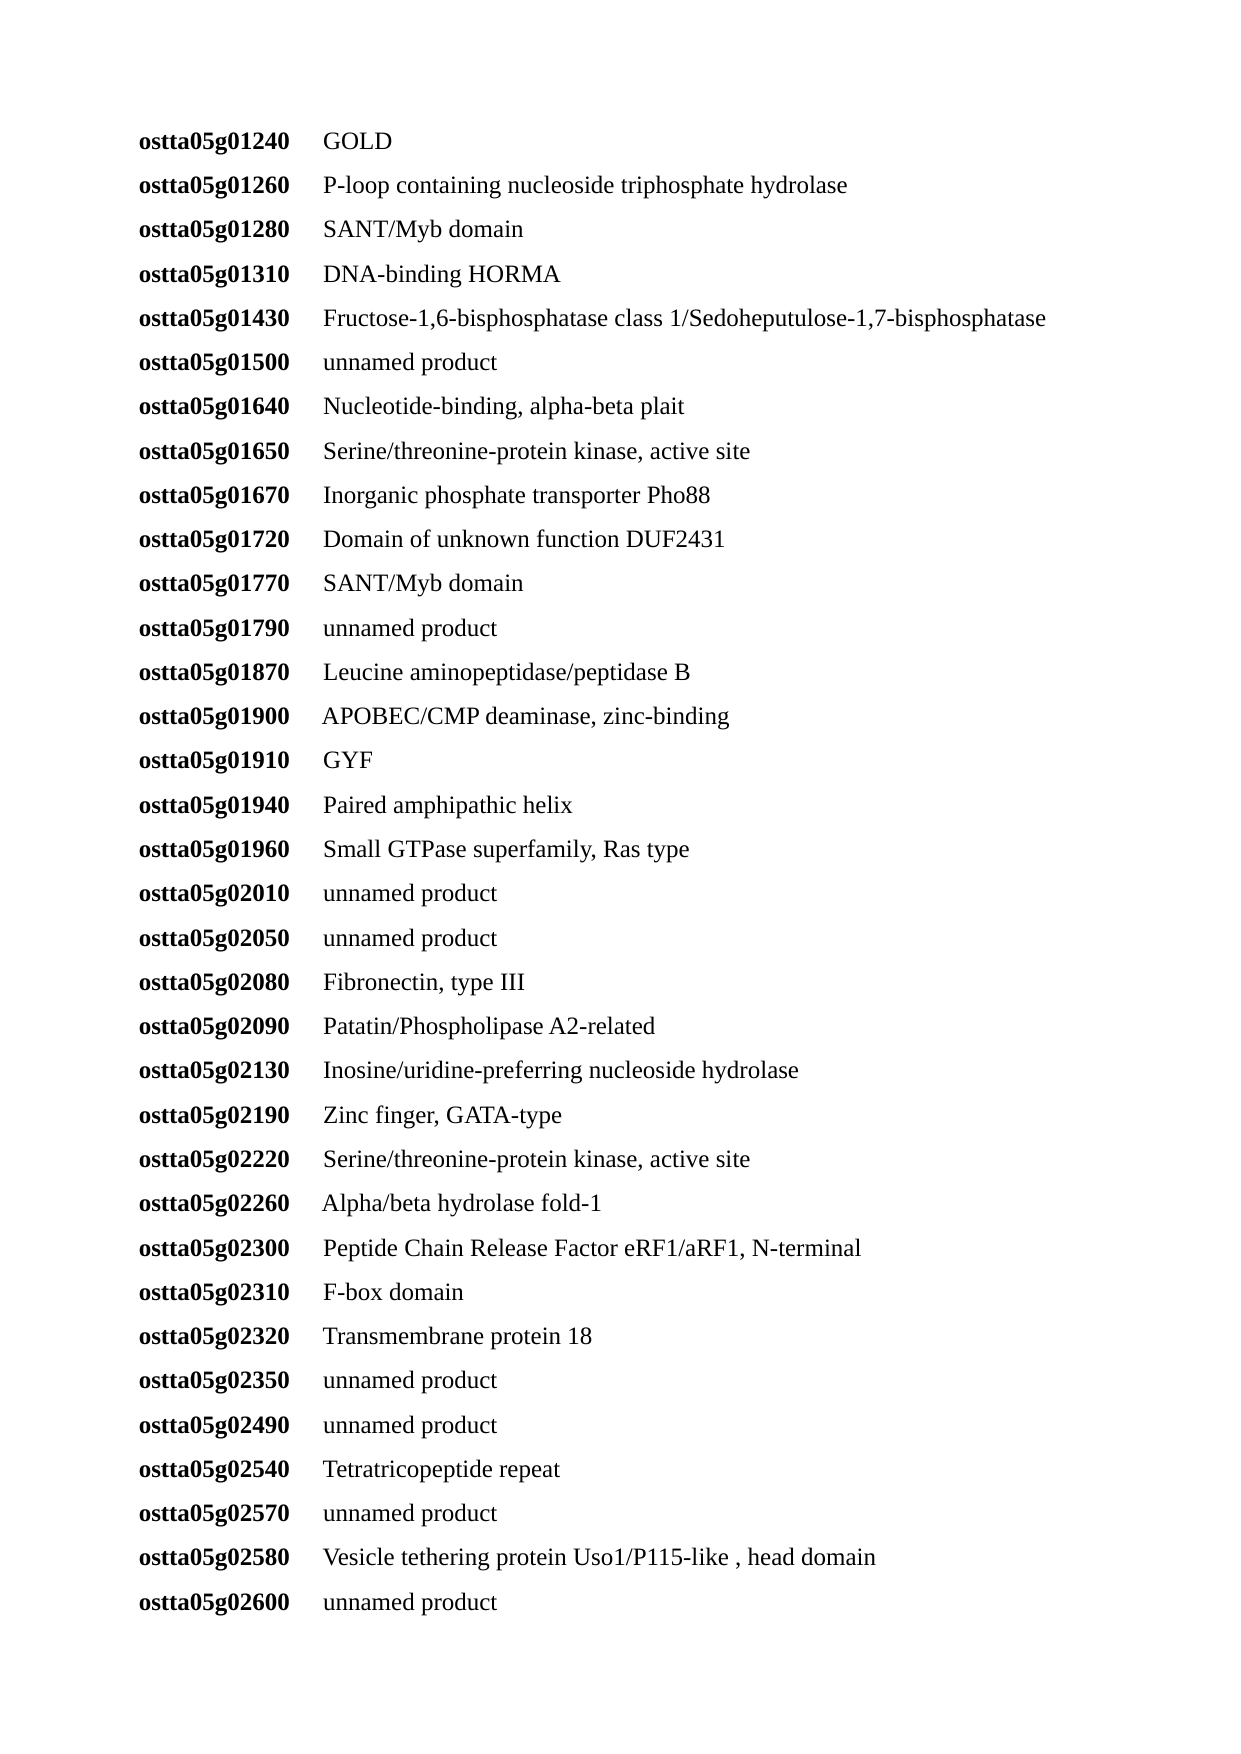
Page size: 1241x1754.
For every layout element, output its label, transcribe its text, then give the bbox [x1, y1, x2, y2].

table_cell ostta05g02190 [115, 1092, 313, 1136]
table_cell Vesicle tethering protein Uso1/P115-like , head domain [314, 1535, 1240, 1579]
table_cell Zinc finger, GATA-type [314, 1092, 1240, 1136]
table_cell ostta05g01670 [115, 472, 313, 517]
table_cell Transmembrane protein 18 [314, 1314, 1240, 1358]
table_cell F-box domain [314, 1269, 1240, 1313]
table_cell DNA-binding HORMA [314, 251, 1240, 295]
table_cell Serine/threonine-protein kinase, active site [314, 1136, 1240, 1181]
table_cell ostta05g01240 [115, 118, 313, 162]
table_cell ostta05g02130 [115, 1048, 313, 1092]
table_cell ostta05g01280 [115, 207, 313, 251]
table_cell Nucleotide-binding, alpha-beta plait [314, 384, 1240, 428]
table_cell SANT/Myb domain [314, 561, 1240, 605]
table_cell unnamed product [314, 871, 1240, 915]
table_cell Serine/threonine-protein kinase, active site [314, 428, 1240, 472]
table_cell unnamed product [314, 1579, 1240, 1623]
table_cell unnamed product [314, 1491, 1240, 1535]
table_cell ostta05g02540 [115, 1446, 313, 1491]
table_cell ostta05g02580 [115, 1535, 313, 1579]
table_cell unnamed product [314, 1358, 1240, 1402]
table_cell Tetratricopeptide repeat [314, 1446, 1240, 1491]
table_cell ostta05g01650 [115, 428, 313, 472]
table_cell ostta05g01910 [115, 738, 313, 782]
table_cell ostta05g01770 [115, 561, 313, 605]
table_cell ostta05g02300 [115, 1225, 313, 1269]
table_cell unnamed product [314, 1402, 1240, 1446]
table_cell Peptide Chain Release Factor eRF1/aRF1, N-terminal [314, 1225, 1240, 1269]
table_cell ostta05g02090 [115, 1004, 313, 1048]
table_cell ostta05g01720 [115, 517, 313, 561]
table_cell ostta05g02490 [115, 1402, 313, 1446]
table_cell ostta05g01960 [115, 826, 313, 871]
table_cell ostta05g01500 [115, 340, 313, 384]
table_cell ostta05g01940 [115, 782, 313, 826]
table_cell ostta05g01640 [115, 384, 313, 428]
table_cell Patatin/Phospholipase A2-related [314, 1004, 1240, 1048]
table_cell ostta05g02220 [115, 1136, 313, 1181]
table_cell ostta05g01430 [115, 295, 313, 339]
table_cell Fibronectin, type III [314, 959, 1240, 1003]
table_cell GOLD [314, 118, 1240, 162]
table_cell Domain of unknown function DUF2431 [314, 517, 1240, 561]
table_cell Leucine aminopeptidase/peptidase B [314, 649, 1240, 694]
table_cell unnamed product [314, 915, 1240, 959]
table_cell ostta05g02050 [115, 915, 313, 959]
table_cell ostta05g02260 [115, 1181, 313, 1225]
table_cell Paired amphipathic helix [314, 782, 1240, 826]
table_cell Inorganic phosphate transporter Pho88 [314, 472, 1240, 517]
table_cell Alpha/beta hydrolase fold-1 [314, 1181, 1240, 1225]
table_cell unnamed product [314, 605, 1240, 649]
table_cell ostta05g01900 [115, 694, 313, 738]
table_cell GYF [314, 738, 1240, 782]
table_cell ostta05g02320 [115, 1314, 313, 1358]
table_cell ostta05g01790 [115, 605, 313, 649]
table_cell Small GTPase superfamily, Ras type [314, 826, 1240, 871]
table_cell SANT/Myb domain [314, 207, 1240, 251]
table_cell unnamed product [314, 340, 1240, 384]
table_cell Inosine/uridine-preferring nucleoside hydrolase [314, 1048, 1240, 1092]
table_cell ostta05g02350 [115, 1358, 313, 1402]
table_cell ostta05g02600 [115, 1579, 313, 1623]
table_cell Fructose-1,6-bisphosphatase class 1/Sedoheputulose-1,7-bisphosphatase [314, 295, 1240, 339]
table_cell ostta05g02570 [115, 1491, 313, 1535]
table_cell ostta05g01260 [115, 163, 313, 207]
table_cell P-loop containing nucleoside triphosphate hydrolase [314, 163, 1240, 207]
table_cell ostta05g02310 [115, 1269, 313, 1313]
table_cell ostta05g02080 [115, 959, 313, 1003]
table_cell ostta05g01870 [115, 649, 313, 694]
table_cell APOBEC/CMP deaminase, zinc-binding [314, 694, 1240, 738]
table_cell ostta05g02010 [115, 871, 313, 915]
table_cell ostta05g01310 [115, 251, 313, 295]
